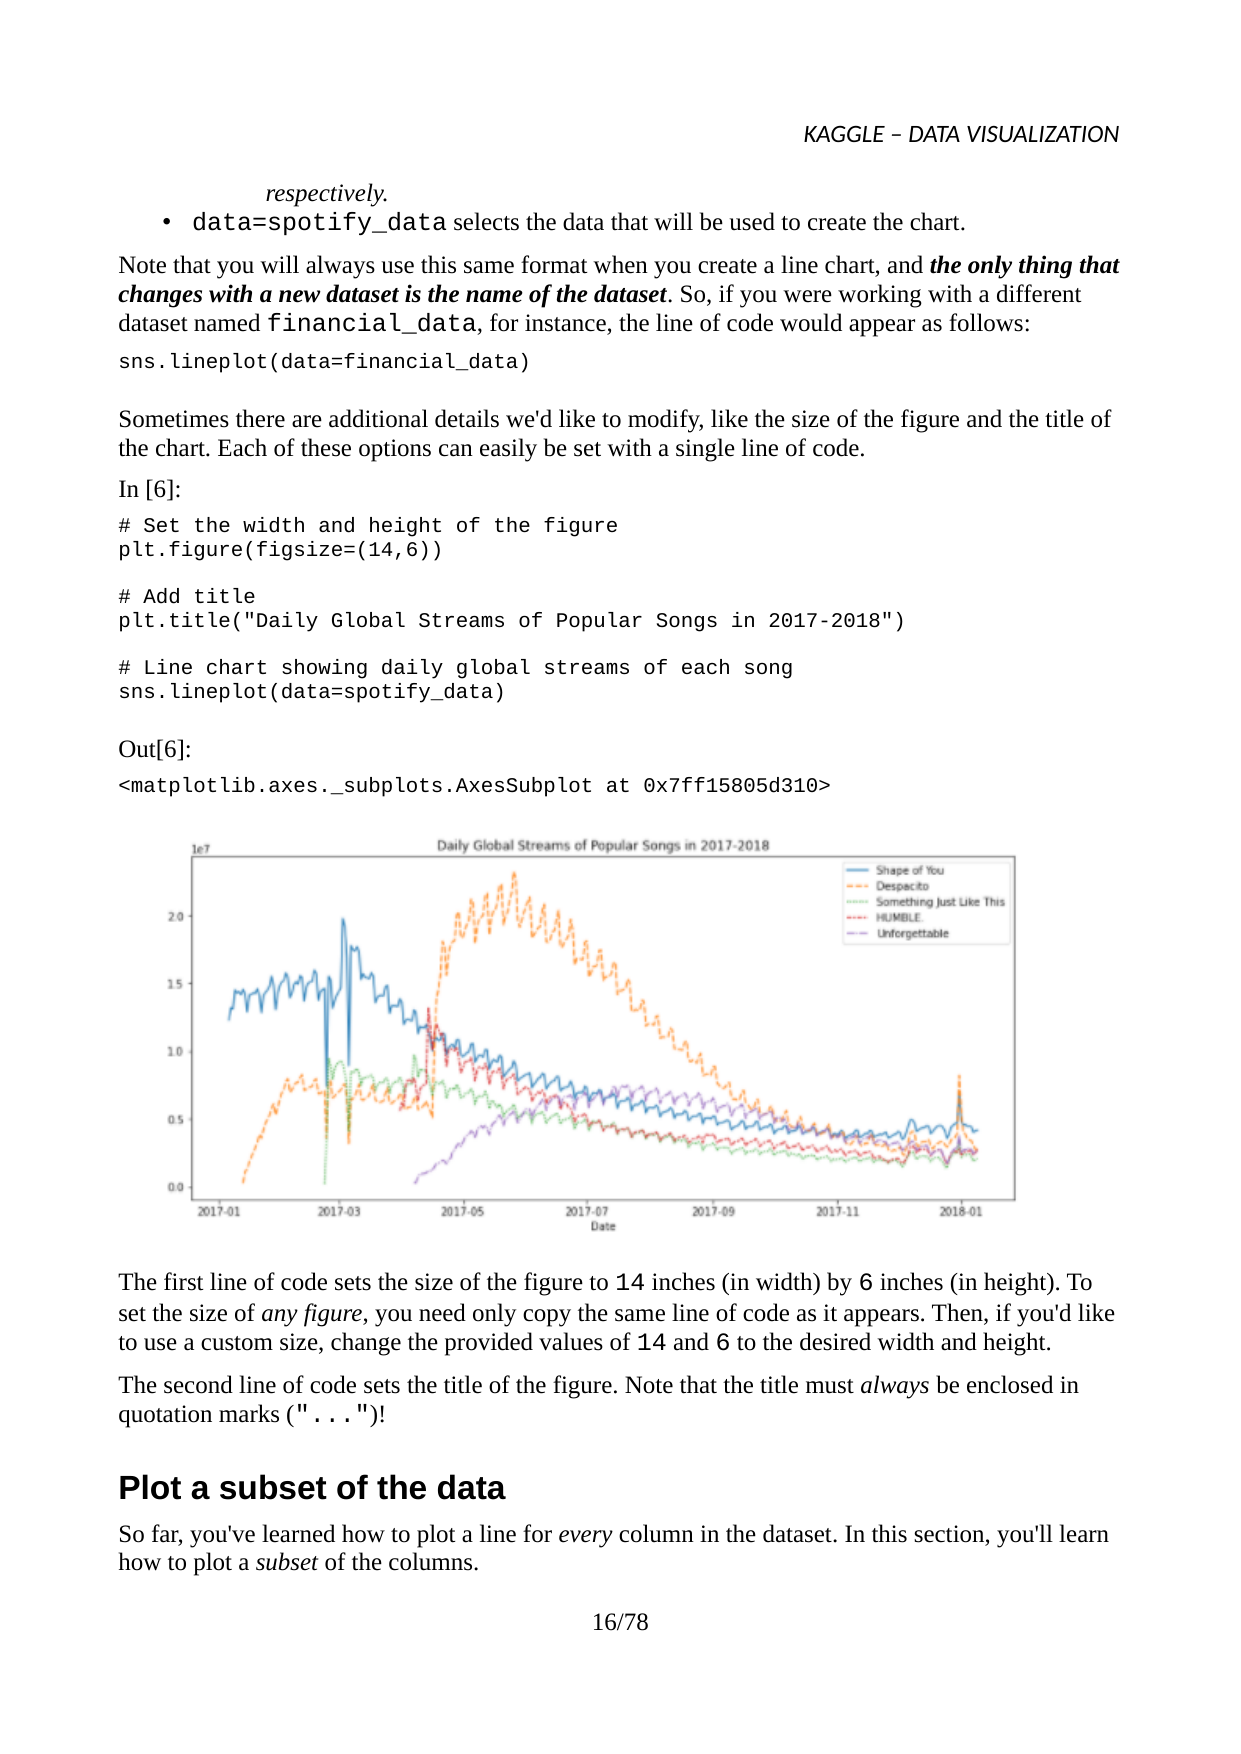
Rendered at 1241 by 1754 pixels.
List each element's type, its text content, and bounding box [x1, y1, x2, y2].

text So far, you've learned how to plot a line for every column in the dataset. In this section, you'll learn how to plot a subset of the columns. [118, 1519, 1122, 1576]
picture [138, 828, 1102, 1268]
text The first line of code sets the size of the figure to 14 inches (in width) by 6 inches (in height). To set the size of any figure, you need only copy the same line of code as it appears. Then, if you'd like to use a custom size, change the provided values of 14 and 6 to the desired width and height. [118, 828, 1122, 1358]
text Out[6]: [118, 734, 1122, 763]
text The second line of code sets the title of the figure. Note that the title must always be enclosed in quotation marks ("...")! [118, 1370, 1122, 1430]
text # Add title [118, 586, 1122, 610]
subtitle Plot a subset of the data [118, 1467, 1122, 1506]
text # Line chart showing daily global streams of each song [118, 657, 1122, 681]
text sns.lineplot(data=spotify_data) [118, 681, 1122, 704]
list respectively. [236, 178, 1122, 207]
text <matplotlib.axes._subplots.AxesSubplot at 0x7ff15805d310> [118, 775, 1122, 799]
text plt.figure(figsize=(14,6)) [118, 539, 1122, 563]
list data=spotify_data selects the data that will be used to create the chart. [162, 207, 1122, 238]
text In [6]: [118, 474, 1122, 503]
text sns.lineplot(data=financial_data) [118, 351, 1122, 375]
text Note that you will always use this same format when you create a line chart, and the only thing that changes with a new dataset is the name of the dataset. So, if you were working with a different dataset named financial_data, for instance, the line of code would appear as follows: [118, 250, 1122, 338]
text # Set the width and height of the figure [118, 515, 1122, 539]
text plt.title("Daily Global Streams of Popular Songs in 2017-2018") [118, 610, 1122, 634]
text Sometimes there are additional details we'd like to modify, like the size of the figure and the title of the chart. Each of these options can easily be set with a single line of code. [118, 404, 1122, 462]
